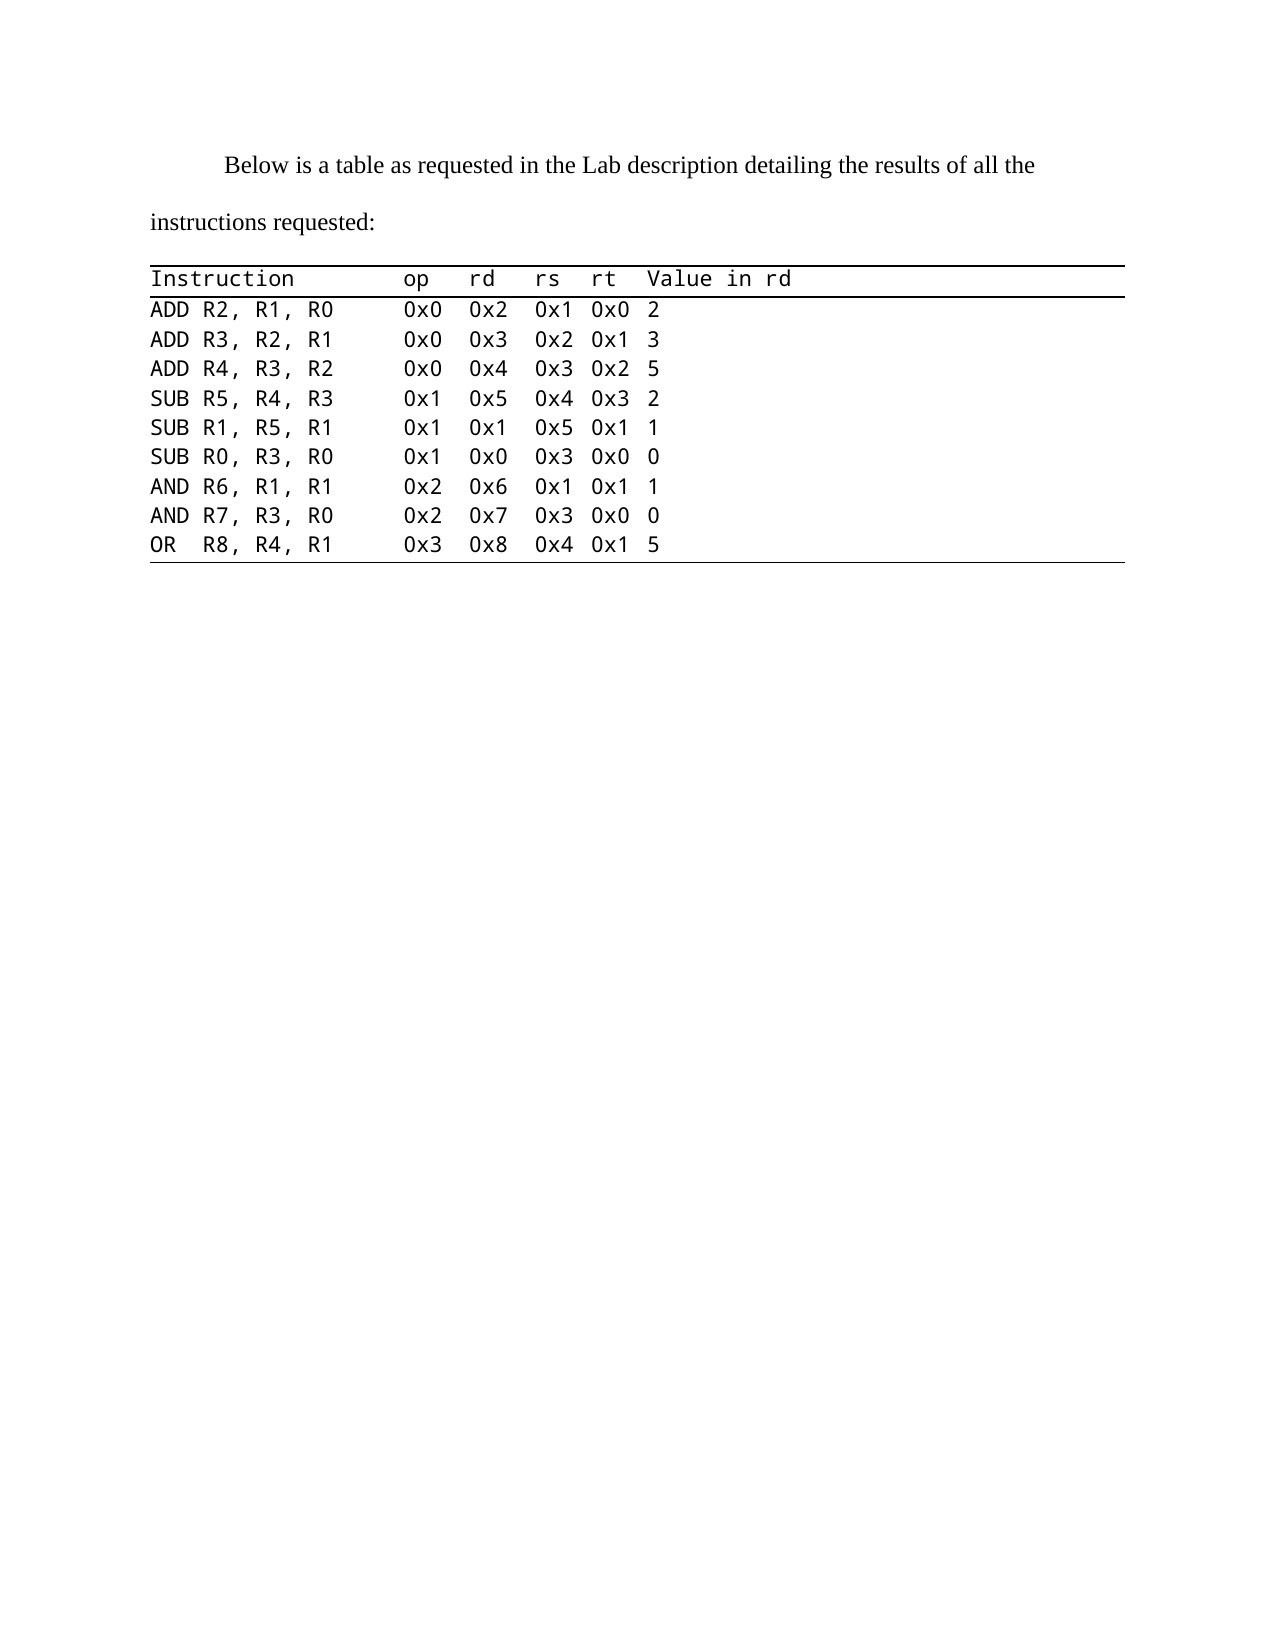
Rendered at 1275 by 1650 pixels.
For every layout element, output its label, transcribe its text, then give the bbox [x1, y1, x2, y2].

table_header rd [469, 267, 534, 296]
table_cell 0x0 [403, 327, 469, 356]
table_cell 0x4 [534, 533, 591, 562]
table_cell 3 [647, 327, 1125, 356]
table_cell 0x2 [403, 503, 469, 532]
table_cell 0x3 [534, 444, 591, 474]
table_cell 0 [647, 444, 1125, 474]
table_cell AND R7, R3, R0 [150, 503, 403, 532]
table_cell 0x8 [469, 533, 534, 562]
table_cell 0x1 [534, 474, 591, 503]
table_cell 0x1 [591, 415, 647, 444]
table_cell ADD R4, R3, R2 [150, 356, 403, 386]
table_cell 0x0 [591, 503, 647, 532]
table_cell 5 [647, 356, 1125, 386]
table_cell 0x7 [469, 503, 534, 532]
table_cell 0x4 [534, 386, 591, 415]
table_cell 5 [647, 533, 1125, 562]
table_cell 0x2 [534, 327, 591, 356]
table_cell 0x4 [469, 356, 534, 386]
text Below is a table as requested in the Lab description detailing the results of all the instructions requested: [150, 150, 1125, 236]
table_cell 0x3 [469, 327, 534, 356]
table_cell 0x1 [403, 415, 469, 444]
table_cell 0x1 [403, 386, 469, 415]
table_cell 0 [647, 503, 1125, 532]
table_cell AND R6, R1, R1 [150, 474, 403, 503]
table_cell SUB R5, R4, R3 [150, 386, 403, 415]
table_header Value in rd [647, 267, 1125, 296]
table_cell 1 [647, 474, 1125, 503]
table_header op [403, 267, 469, 296]
table_cell 0x6 [469, 474, 534, 503]
table_cell 0x3 [534, 503, 591, 532]
table_cell SUB R0, R3, R0 [150, 444, 403, 474]
table_header rs [534, 267, 591, 296]
table_cell 0x0 [591, 298, 647, 327]
table_cell 0x5 [534, 415, 591, 444]
table_cell 0x1 [534, 298, 591, 327]
table_cell 0x5 [469, 386, 534, 415]
table_cell 0x1 [591, 533, 647, 562]
table_cell SUB R1, R5, R1 [150, 415, 403, 444]
table_header rt [591, 267, 647, 296]
table_cell OR R8, R4, R1 [150, 533, 403, 562]
table_cell 0x2 [469, 298, 534, 327]
table_cell 2 [647, 298, 1125, 327]
table_cell 0x0 [403, 298, 469, 327]
table_cell 0x3 [534, 356, 591, 386]
table_cell 0x0 [403, 356, 469, 386]
table_cell 0x1 [591, 474, 647, 503]
table_cell ADD R3, R2, R1 [150, 327, 403, 356]
table_cell 1 [647, 415, 1125, 444]
table_cell 0x1 [469, 415, 534, 444]
table_cell ADD R2, R1, R0 [150, 298, 403, 327]
table_cell 0x2 [403, 474, 469, 503]
table_cell 0x1 [591, 327, 647, 356]
table_cell 0x2 [591, 356, 647, 386]
table_cell 2 [647, 386, 1125, 415]
table_header Instruction [150, 267, 403, 296]
table_cell 0x1 [403, 444, 469, 474]
table_cell 0x0 [591, 444, 647, 474]
table_cell 0x0 [469, 444, 534, 474]
table_cell 0x3 [591, 386, 647, 415]
table_cell 0x3 [403, 533, 469, 562]
